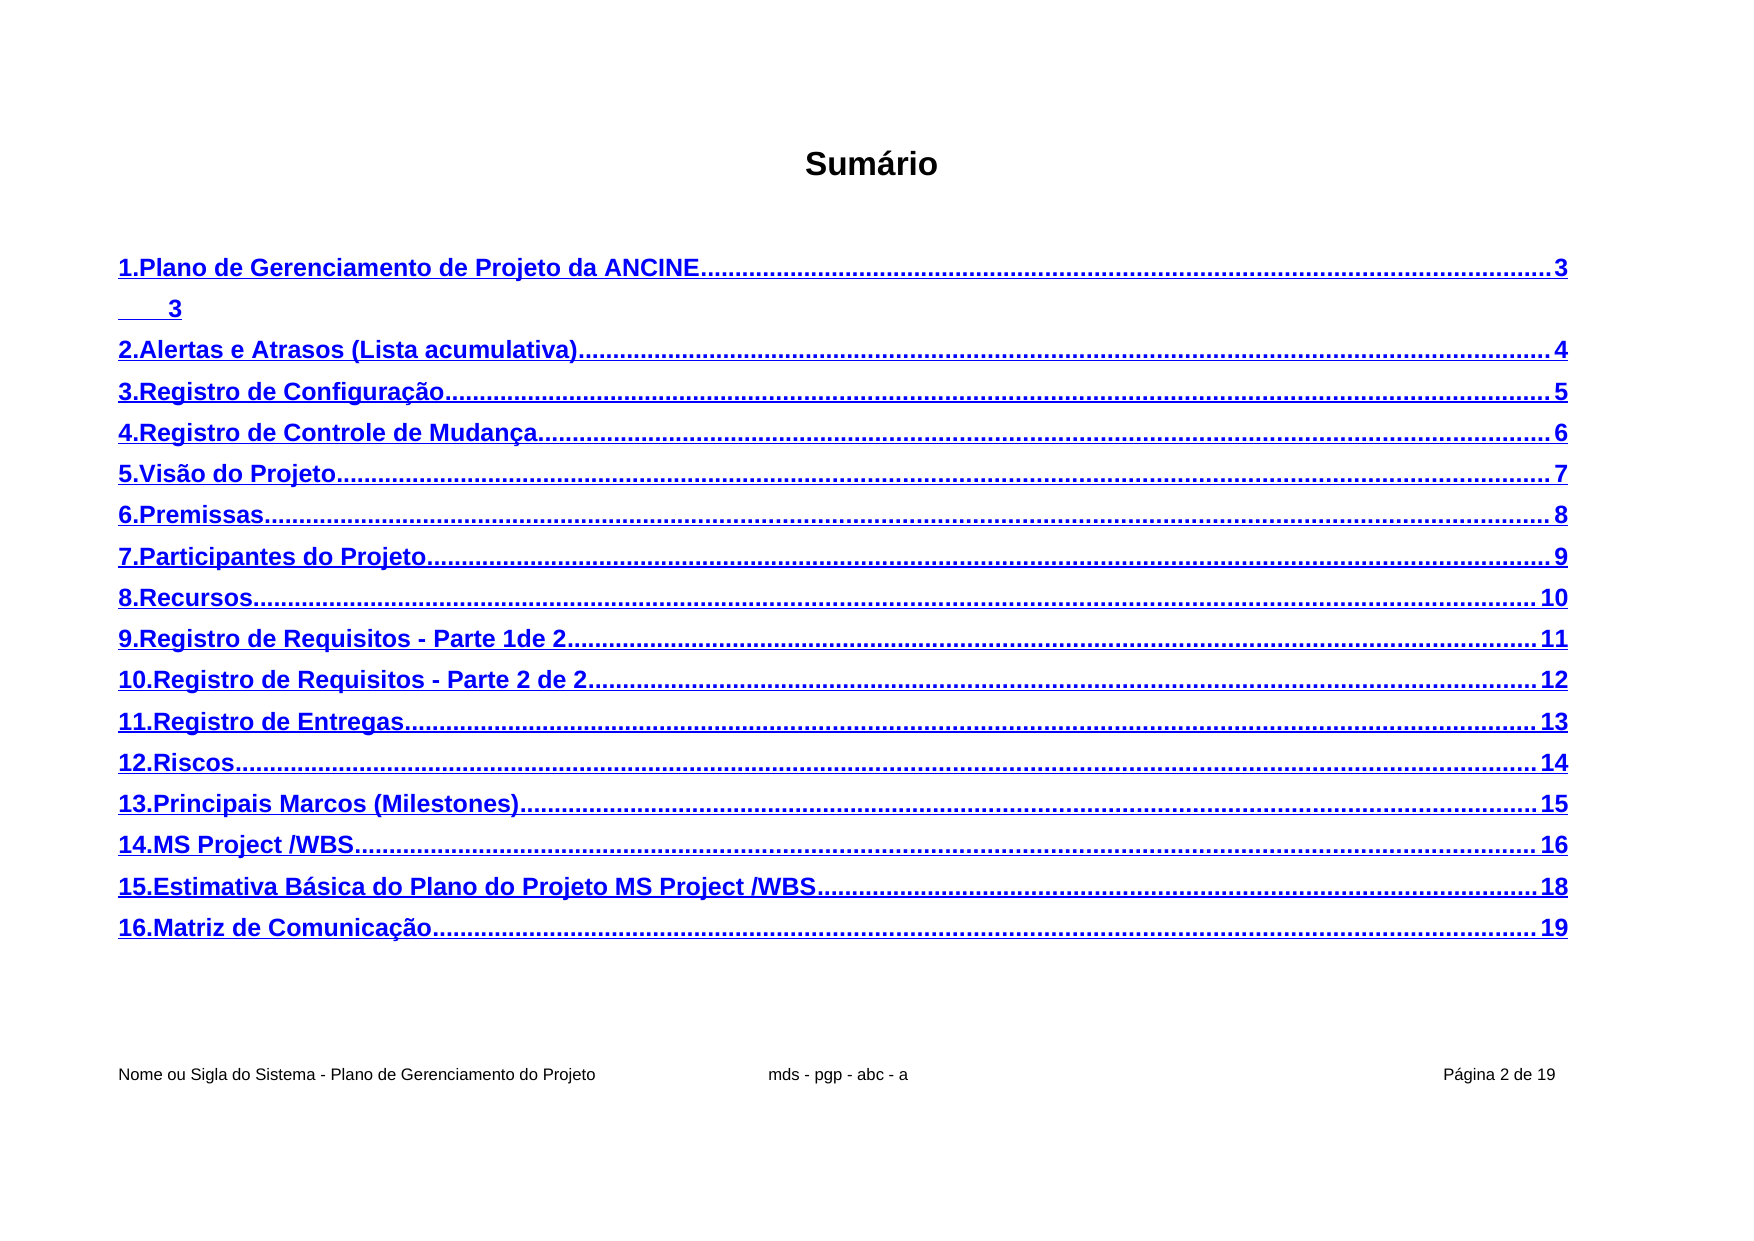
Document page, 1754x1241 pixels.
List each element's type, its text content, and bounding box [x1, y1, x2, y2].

text 1.Plano de Gerenciamento de Projeto da ANCINE 3 [118, 253, 1625, 282]
text 9.Registro de Requisitos - Parte 1de 2 11 [118, 624, 1625, 653]
text 2.Alertas e Atrasos (Lista acumulativa) 4 [118, 335, 1625, 364]
text 14.MS Project /WBS 16 [118, 830, 1625, 859]
text 13.Principais Marcos (Milestones) 15 [118, 789, 1625, 818]
text 4.Registro de Controle de Mudança 6 [118, 418, 1625, 447]
text 11.Registro de Entregas 13 [118, 707, 1625, 735]
text 8.Recursos 10 [118, 583, 1625, 612]
text 3.Registro de Configuração 5 [118, 377, 1625, 405]
text 7.Participantes do Projeto 9 [118, 542, 1625, 570]
text 10.Registro de Requisitos - Parte 2 de 2 12 [118, 665, 1625, 694]
text 3 [118, 294, 1625, 323]
text 16.Matriz de Comunicação 19 [118, 913, 1625, 942]
text 15.Estimativa Básica do Plano do Projeto MS Project /WBS 18 [118, 872, 1625, 900]
text 6.Premissas 8 [118, 500, 1625, 529]
title Sumário [118, 144, 1625, 183]
text 5.Visão do Projeto 7 [118, 459, 1625, 488]
text 12.Riscos 14 [118, 748, 1625, 777]
